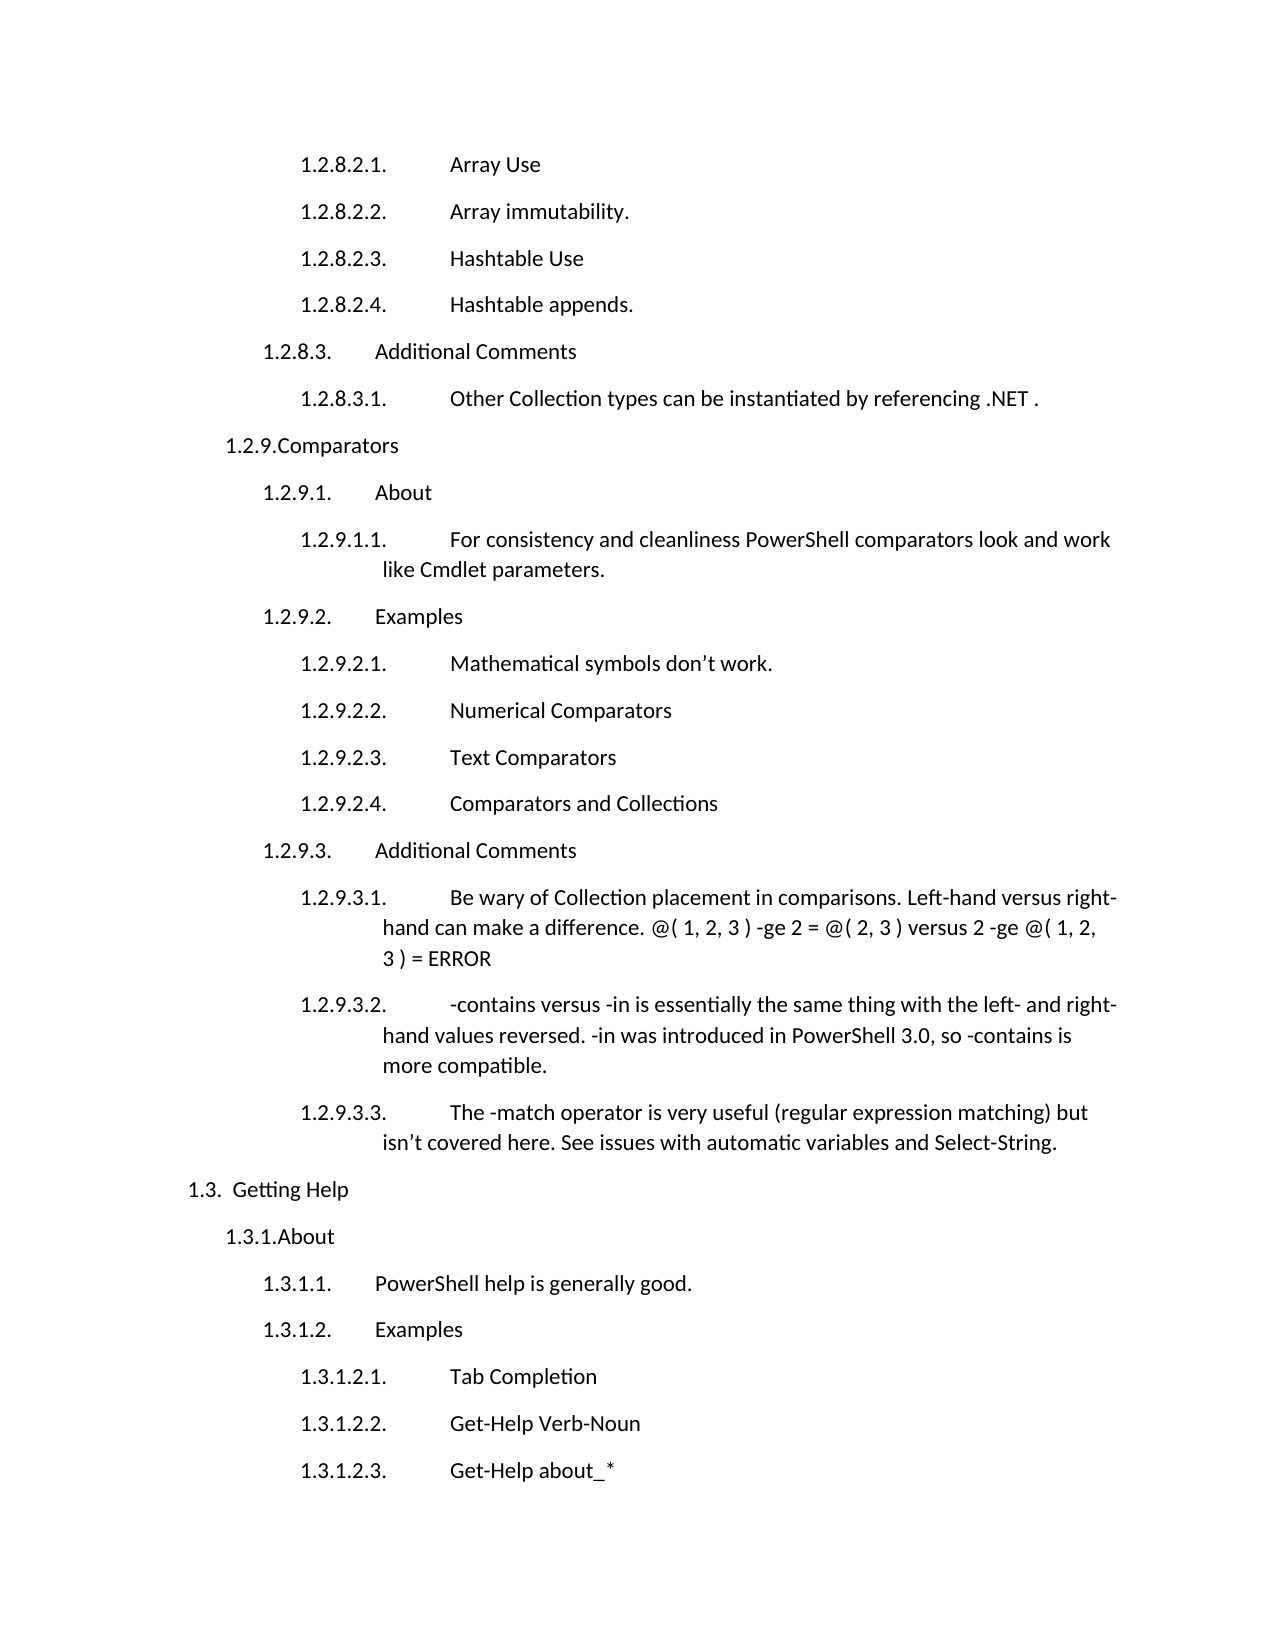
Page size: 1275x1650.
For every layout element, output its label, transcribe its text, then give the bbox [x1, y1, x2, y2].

list Array immutability. [300, 197, 1125, 225]
list Hashtable appends. [300, 291, 1125, 319]
list PowerShell help is generally good. [262, 1269, 1125, 1297]
list Comparators and Collections [300, 789, 1125, 818]
list Text Comparators [300, 743, 1125, 771]
list Be wary of Collection placement in comparisons. Left-hand versus right-hand can make a difference. @( 1, 2, 3 ) -ge 2 = @( 2, 3 ) versus 2 -ge @( 1, 2, 3 ) = ERROR [300, 883, 1125, 972]
list Tab Completion [300, 1362, 1125, 1391]
list Examples [262, 1316, 1125, 1344]
list The -match operator is very useful (regular expression matching) but isn’t covered here. See issues with automatic variables and Select-String. [300, 1098, 1125, 1156]
list Get-Help Verb-Noun [300, 1409, 1125, 1437]
list Get-Help about_* [300, 1456, 1125, 1484]
list About [225, 1222, 1125, 1250]
list Examples [262, 602, 1125, 630]
list Other Collection types can be instantiated by referencing .NET . [300, 384, 1125, 412]
list Numerical Comparators [300, 696, 1125, 724]
list Comparators [225, 431, 1125, 459]
list For consistency and cleanliness PowerShell comparators look and work like Cmdlet parameters. [300, 525, 1125, 583]
list Additional Comments [262, 836, 1125, 864]
list Array Use [300, 150, 1125, 178]
list Additional Comments [262, 337, 1125, 366]
list About [262, 478, 1125, 506]
list Hashtable Use [300, 244, 1125, 272]
list Mathematical symbols don’t work. [300, 649, 1125, 677]
list -contains versus -in is essentially the same thing with the left- and right-hand values reversed. -in was introduced in PowerShell 3.0, so -contains is more compatible. [300, 991, 1125, 1079]
list Getting Help [187, 1175, 1125, 1203]
